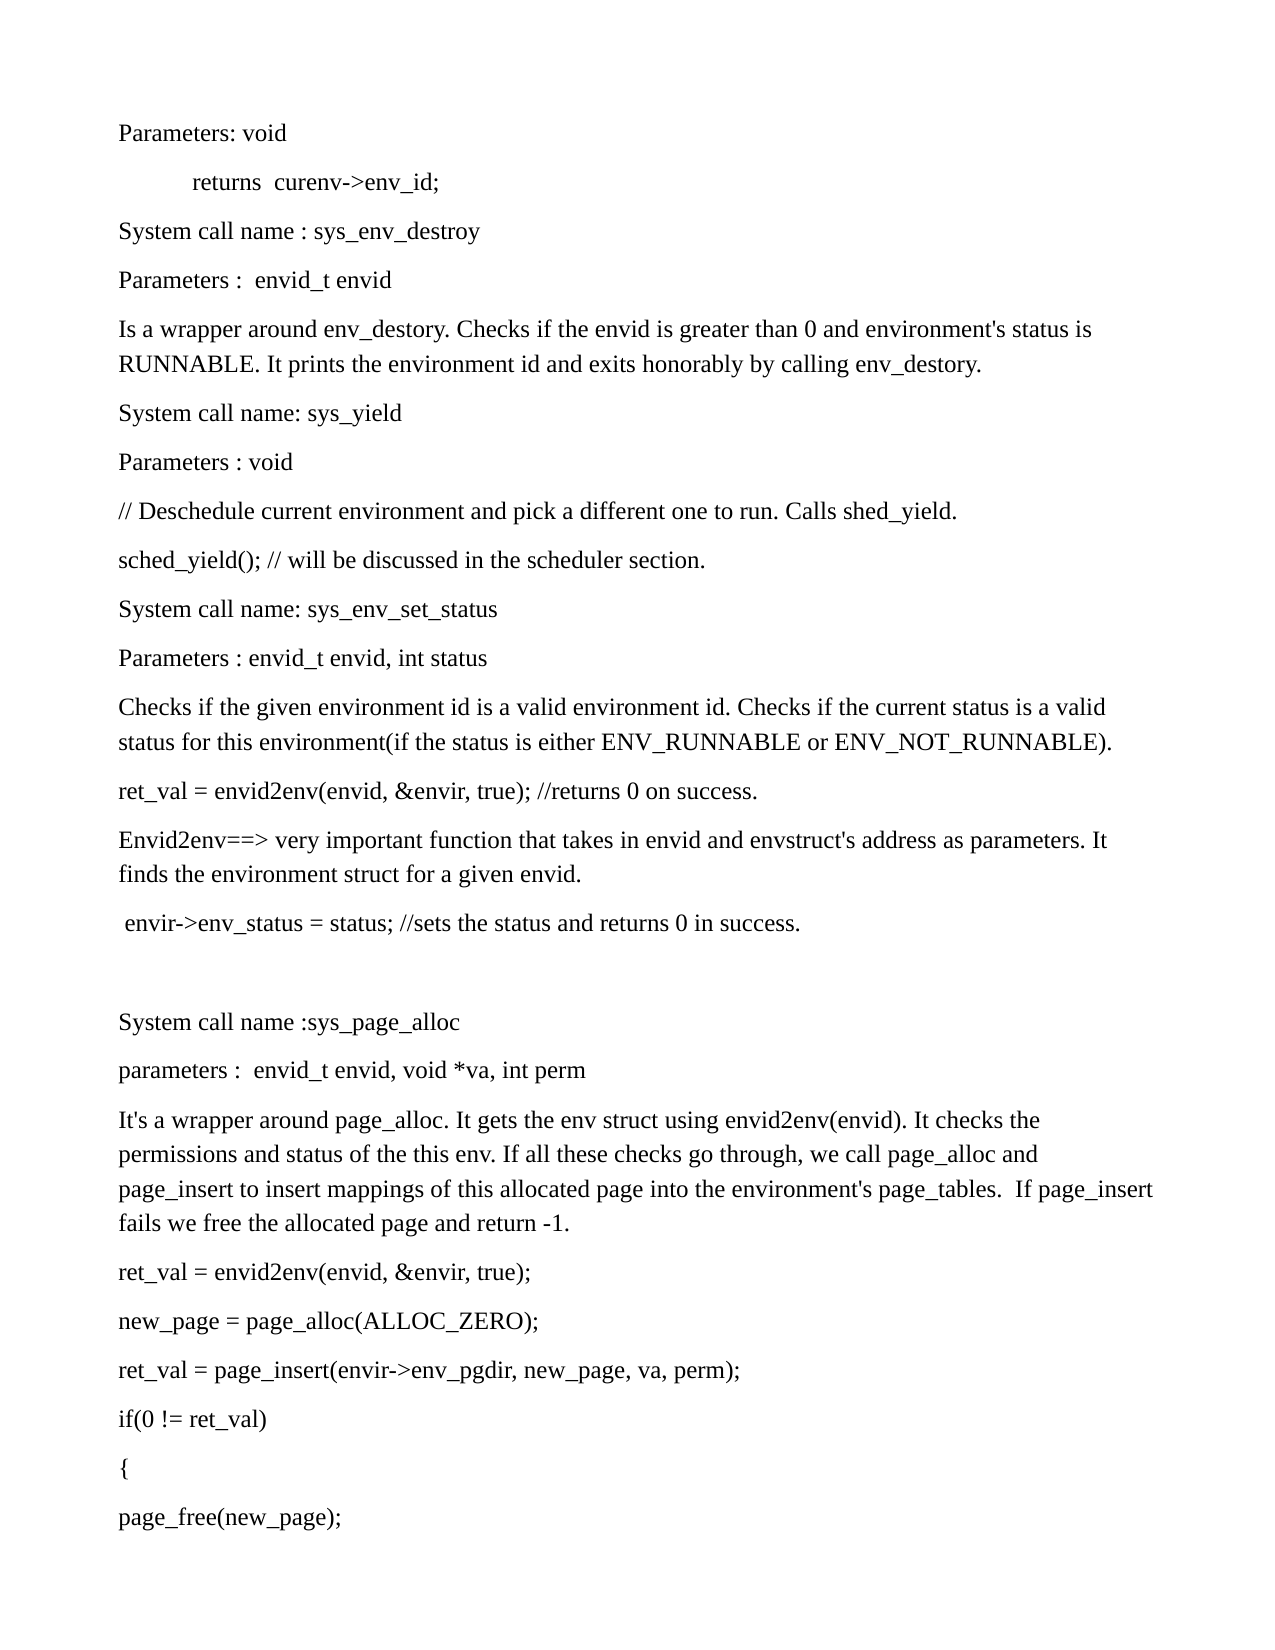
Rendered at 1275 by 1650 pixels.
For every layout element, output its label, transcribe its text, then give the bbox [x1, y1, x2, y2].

text Parameters : void [118, 447, 1157, 476]
text if(0 != ret_val) [118, 1404, 1157, 1433]
text System call name : sys_env_destroy [118, 216, 1157, 245]
text Checks if the given environment id is a valid environment id. Checks if the current status is a valid status for this environment(if the status is either ENV_RUNNABLE or ENV_NOT_RUNNABLE). [118, 692, 1157, 756]
text ret_val = page_insert(envir->env_pgdir, new_page, va, perm); [118, 1355, 1157, 1384]
text { [118, 1453, 1157, 1482]
text ret_val = envid2env(envid, &envir, true); [118, 1257, 1157, 1286]
text new_page = page_alloc(ALLOC_ZERO); [118, 1306, 1157, 1335]
text // Deschedule current environment and pick a different one to run. Calls shed_yield. [118, 496, 1157, 525]
text ret_val = envid2env(envid, &envir, true); //returns 0 on success. [118, 776, 1157, 804]
text Parameters: void [118, 118, 1157, 147]
text It's a wrapper around page_alloc. It gets the env struct using envid2env(envid). It checks the permissions and status of the this env. If all these checks go through, we call page_alloc and page_insert to insert mappings of this allocated page into the environment's page_tables. If page_insert fails we free the allocated page and return -1. [118, 1105, 1157, 1237]
text Parameters : envid_t envid [118, 265, 1157, 294]
text envir->env_status = status; //sets the status and returns 0 in success. [118, 908, 1157, 937]
text Parameters : envid_t envid, int status [118, 643, 1157, 672]
text page_free(new_page); [118, 1502, 1157, 1531]
text parameters : envid_t envid, void *va, int perm [118, 1056, 1157, 1084]
text sched_yield(); // will be discussed in the scheduler section. [118, 545, 1157, 574]
text System call name :sys_page_alloc [118, 1007, 1157, 1035]
text Envid2env==> very important function that takes in envid and envstruct's address as parameters. It finds the environment struct for a given envid. [118, 825, 1157, 888]
text System call name: sys_yield [118, 398, 1157, 427]
text Is a wrapper around env_destory. Checks if the envid is greater than 0 and environment's status is RUNNABLE. It prints the environment id and exits honorably by calling env_destory. [118, 314, 1157, 378]
text System call name: sys_env_set_status [118, 594, 1157, 623]
text returns curenv->env_id; [118, 167, 1157, 196]
